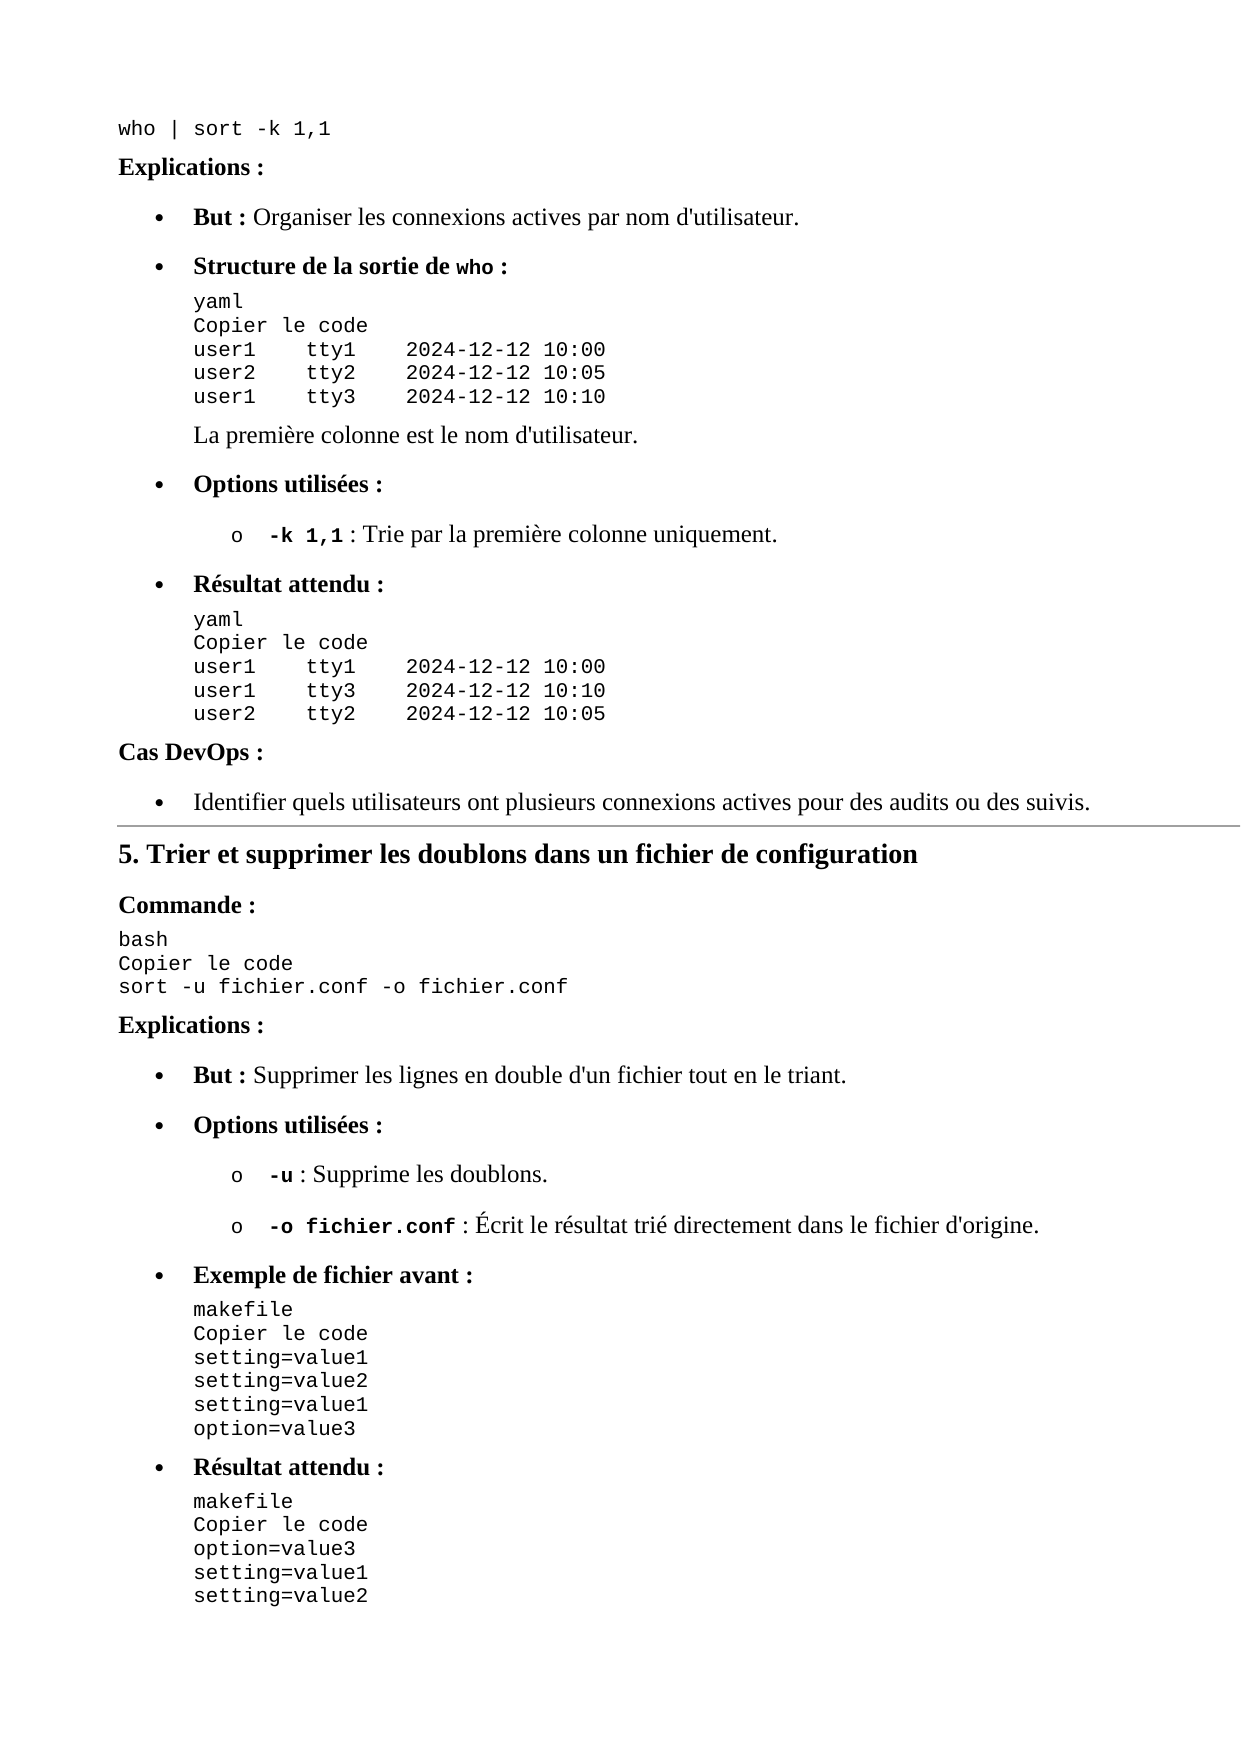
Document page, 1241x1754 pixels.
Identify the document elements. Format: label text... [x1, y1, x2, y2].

subtitle Explications : [118, 1011, 1122, 1039]
list -u : Supprime les doublons. [231, 1159, 1122, 1189]
text user1 tty3 2024-12-12 10:10 [193, 680, 1122, 703]
text setting=value2 [193, 1370, 1122, 1394]
list -k 1,1 : Trie par la première colonne uniquement. [231, 519, 1122, 549]
text Copier le code [118, 953, 1122, 977]
list Résultat attendu : [156, 569, 1122, 598]
text user1 tty1 2024-12-12 10:00 [193, 656, 1122, 680]
text setting=value1 [193, 1394, 1122, 1418]
text Copier le code [193, 315, 1122, 339]
text who | sort -k 1,1 [118, 118, 1122, 142]
text Copier le code [193, 1323, 1122, 1347]
subtitle Cas DevOps : [118, 737, 1122, 766]
list Résultat attendu : [156, 1452, 1122, 1480]
text La première colonne est le nom d'utilisateur. [193, 420, 1122, 449]
text bash [118, 929, 1122, 953]
text setting=value1 [193, 1562, 1122, 1585]
list Identifier quels utilisateurs ont plusieurs connexions actives pour des audits ou des suivis. [156, 787, 1122, 816]
text user2 tty2 2024-12-12 10:05 [193, 362, 1122, 386]
list But : Organiser les connexions actives par nom d'utilisateur. [156, 202, 1122, 231]
text setting=value2 [193, 1585, 1122, 1609]
text makefile [193, 1491, 1122, 1514]
text Copier le code [193, 632, 1122, 656]
list Options utilisées : [156, 469, 1122, 498]
subtitle 5. Trier et supprimer les doublons dans un fichier de configuration [118, 837, 1122, 869]
text user2 tty2 2024-12-12 10:05 [193, 703, 1122, 727]
text makefile [193, 1299, 1122, 1323]
text Commande : [118, 890, 1122, 919]
text option=value3 [193, 1418, 1122, 1441]
list Options utilisées : [156, 1110, 1122, 1138]
list -o fichier.conf : Écrit le résultat trié directement dans le fichier d'origine. [231, 1210, 1122, 1239]
text yaml [193, 609, 1122, 632]
text user1 tty3 2024-12-12 10:10 [193, 386, 1122, 409]
list Exemple de fichier avant : [156, 1260, 1122, 1289]
list Structure de la sortie de who : [156, 251, 1122, 281]
text user1 tty1 2024-12-12 10:00 [193, 339, 1122, 362]
text setting=value1 [193, 1347, 1122, 1370]
text sort -u fichier.conf -o fichier.conf [118, 977, 1122, 1000]
text Copier le code [193, 1514, 1122, 1538]
list But : Supprimer les lignes en double d'un fichier tout en le triant. [156, 1060, 1122, 1089]
text option=value3 [193, 1538, 1122, 1562]
text yaml [193, 291, 1122, 315]
subtitle Explications : [118, 152, 1122, 181]
